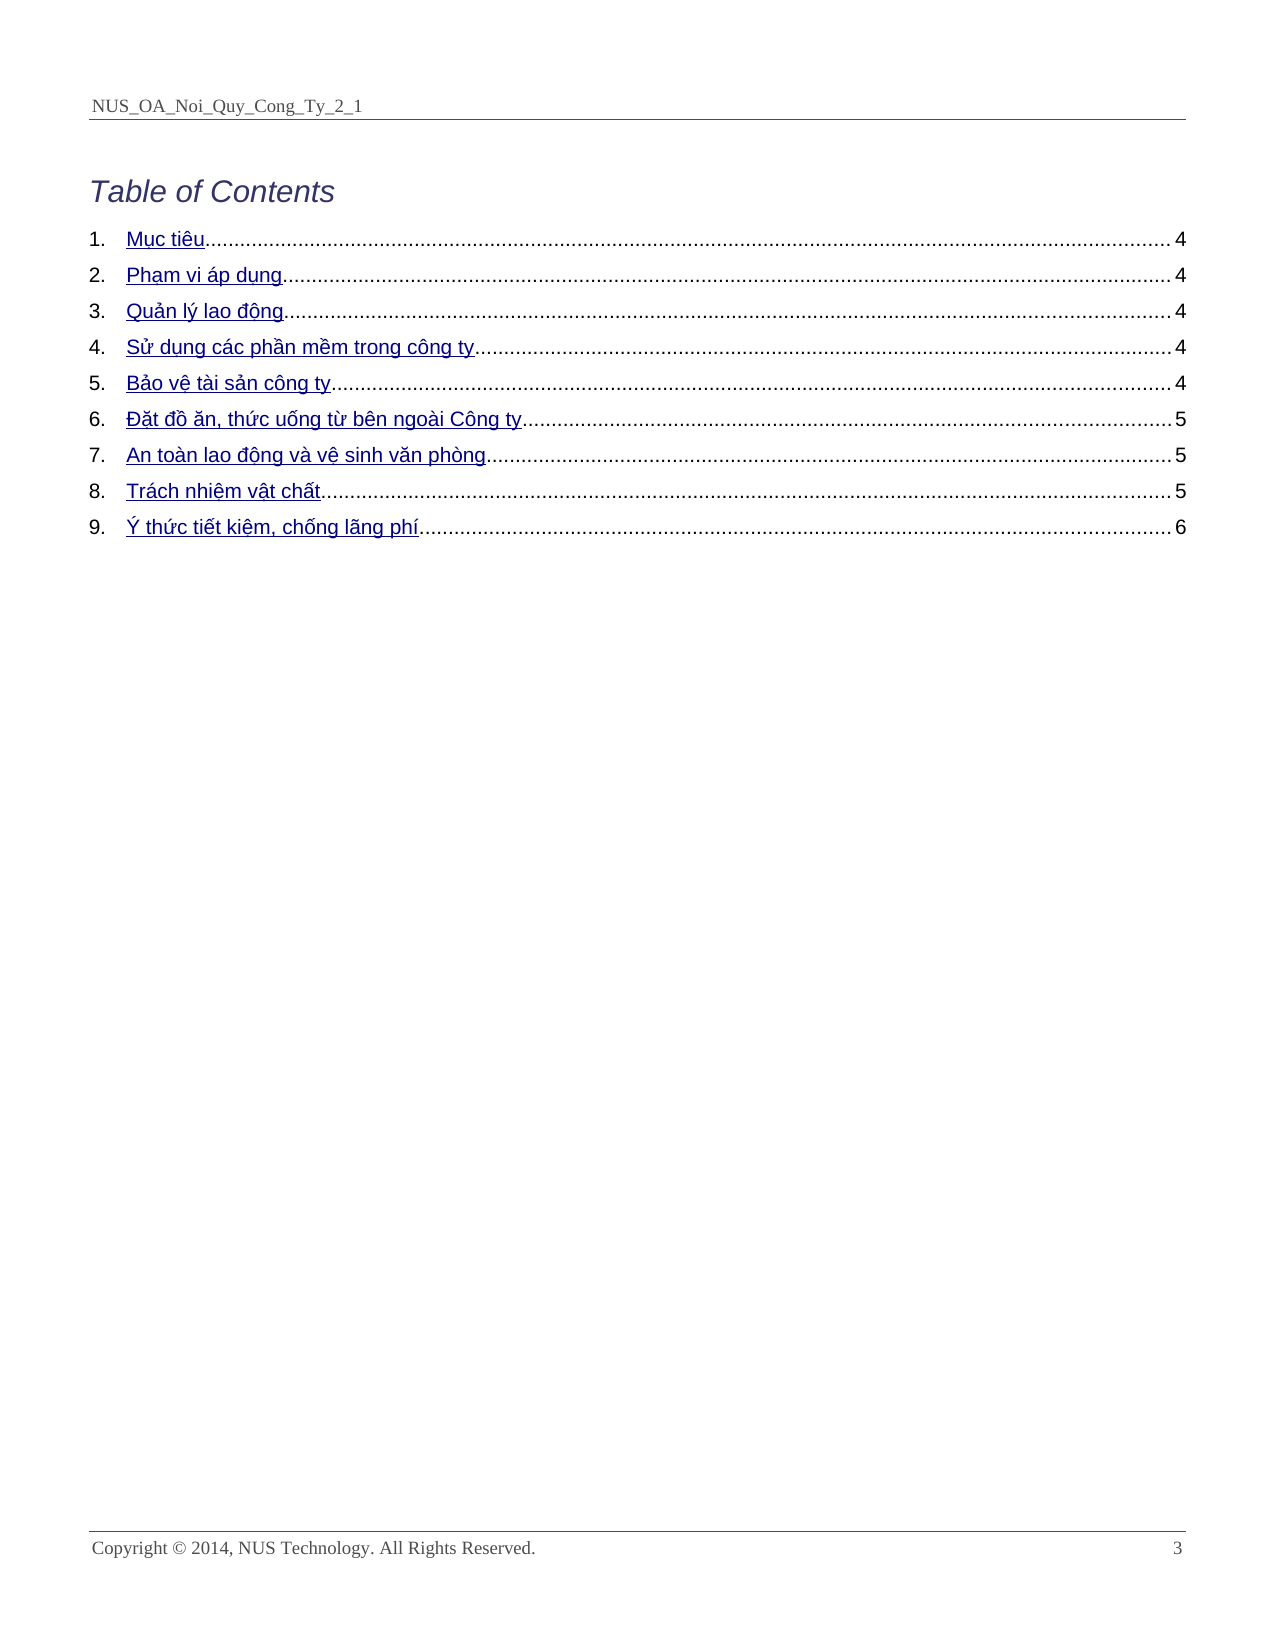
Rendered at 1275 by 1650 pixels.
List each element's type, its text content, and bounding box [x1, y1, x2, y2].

text 5. Bảo vệ tài sản công ty 4 [88, 371, 1186, 395]
text 6. Đặt đồ ăn, thức uống từ bên ngoài Công ty 5 [88, 407, 1186, 431]
text 3. Quản lý lao động 4 [88, 299, 1186, 323]
text 4. Sử dụng các phần mềm trong công ty 4 [88, 335, 1186, 359]
subtitle Table of Contents [88, 173, 1186, 209]
text 1. Mục tiêu 4 [88, 227, 1186, 251]
text 2. Phạm vi áp dụng 4 [88, 263, 1186, 287]
text 9. Ý thức tiết kiệm, chống lãng phí 6 [88, 514, 1186, 538]
text 8. Trách nhiệm vật chất 5 [88, 479, 1186, 503]
text 7. An toàn lao động và vệ sinh văn phòng 5 [88, 443, 1186, 467]
